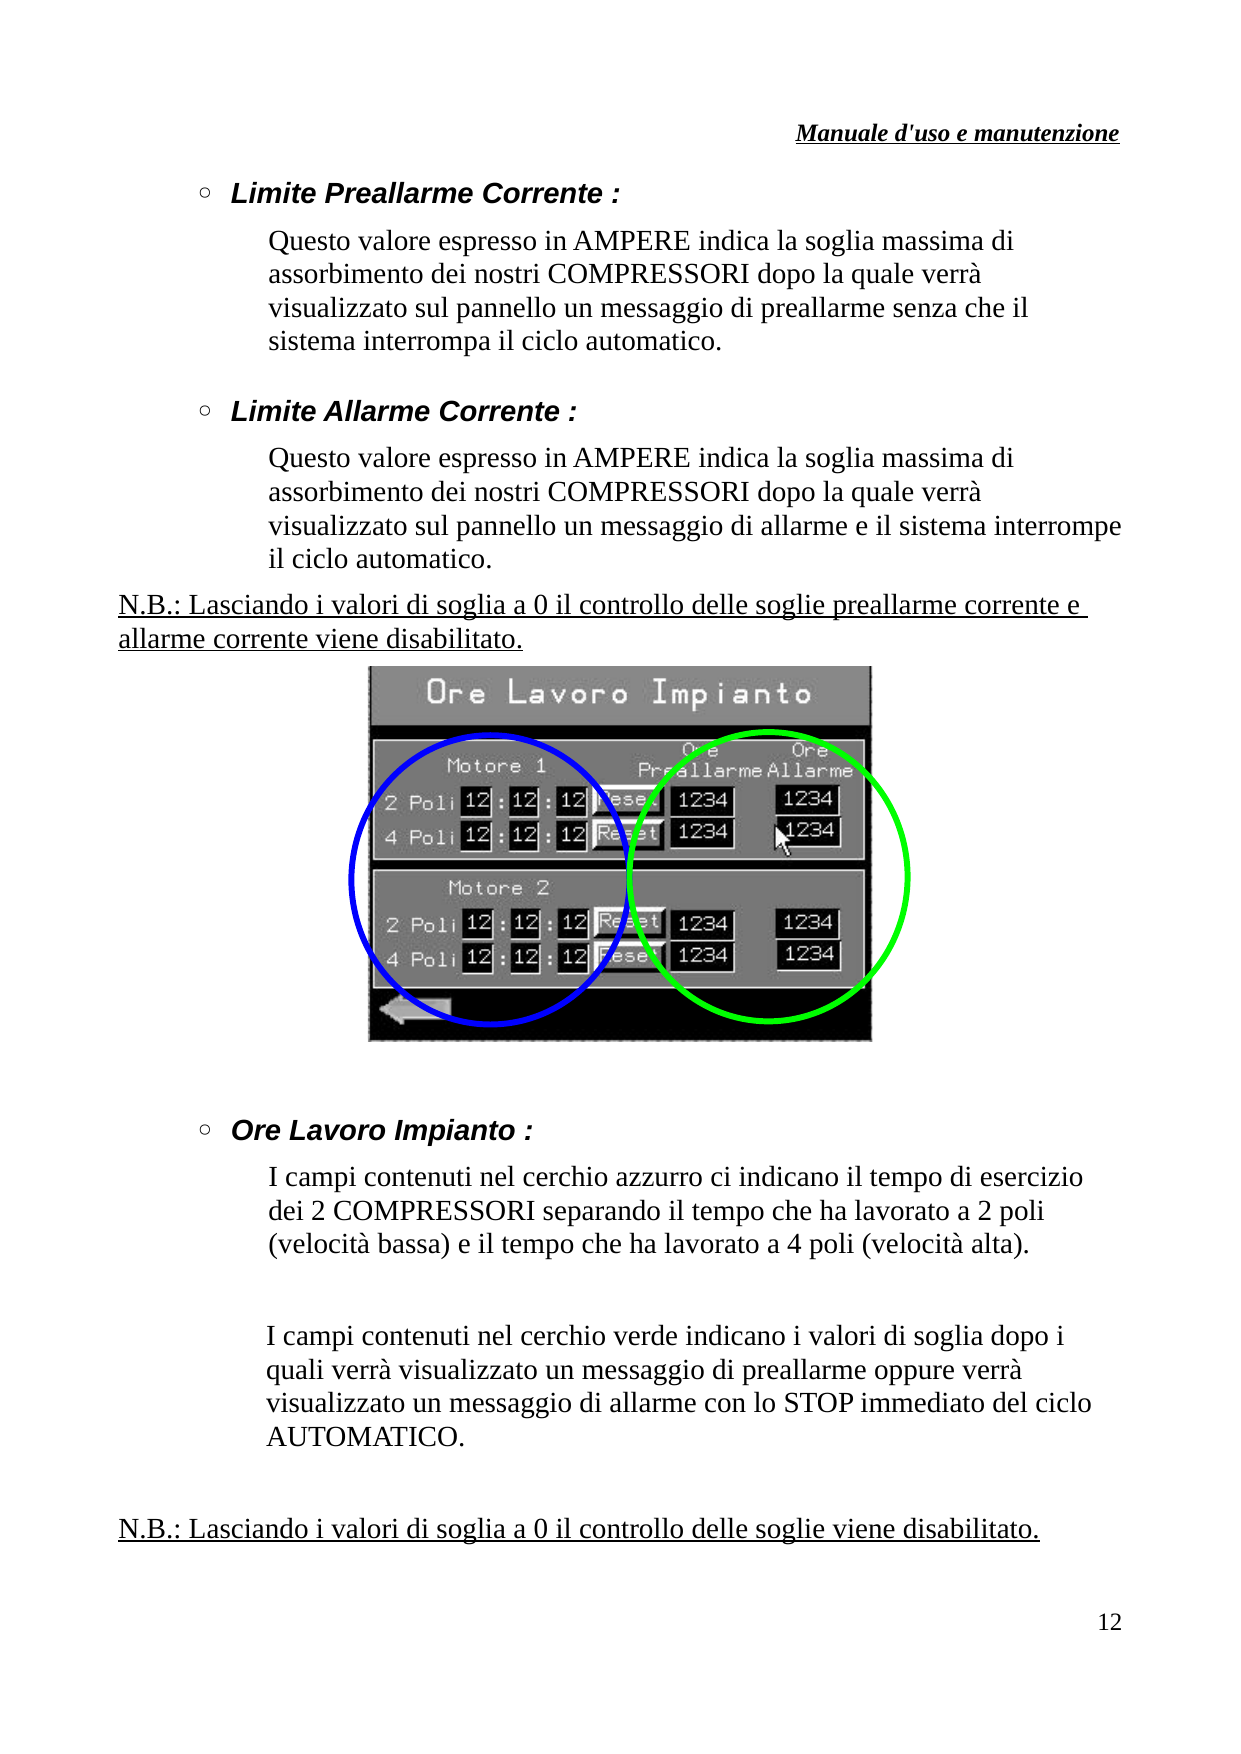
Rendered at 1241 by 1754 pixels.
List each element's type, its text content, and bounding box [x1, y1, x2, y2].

picture [633, 736, 873, 1018]
text N.B.: Lasciando i valori di soglia a 0 il controllo delle soglie preallarme corrente e allarme corrente viene disabilitato. [118, 587, 1122, 654]
text N.B.: Lasciando i valori di soglia a 0 il controllo delle soglie viene disabilitato. [118, 1511, 1122, 1544]
text I campi contenuti nel cerchio verde indicano i valori di soglia dopo i quali verrà visualizzato un messaggio di preallarme oppure verrà visualizzato un messaggio di allarme con lo STOP immediato del ciclo AUTOMATICO. [118, 1318, 1122, 1452]
subtitle Ore Lavoro Impianto : [193, 1113, 1122, 1147]
subtitle Limite Allarme Corrente : [193, 394, 1122, 428]
picture [367, 913, 873, 1042]
picture [367, 666, 873, 844]
picture [367, 739, 626, 1021]
list Questo valore espresso in AMPERE indica la soglia massima di assorbimento dei nostri COMPRESSORI dopo la quale verrà visualizzato sul pannello un messaggio di allarme e il sistema interrompe il ciclo automatico. [231, 441, 1122, 575]
subtitle Limite Preallarme Corrente : [193, 176, 1122, 210]
list I campi contenuti nel cerchio azzurro ci indicano il tempo di esercizio dei 2 COMPRESSORI separando il tempo che ha lavorato a 2 poli (velocità bassa) e il tempo che ha lavorato a 4 poli (velocità alta). [231, 1159, 1122, 1260]
list Questo valore espresso in AMPERE indica la soglia massima di assorbimento dei nostri COMPRESSORI dopo la quale verrà visualizzato sul pannello un messaggio di preallarme senza che il sistema interrompa il ciclo automatico. [231, 223, 1122, 357]
